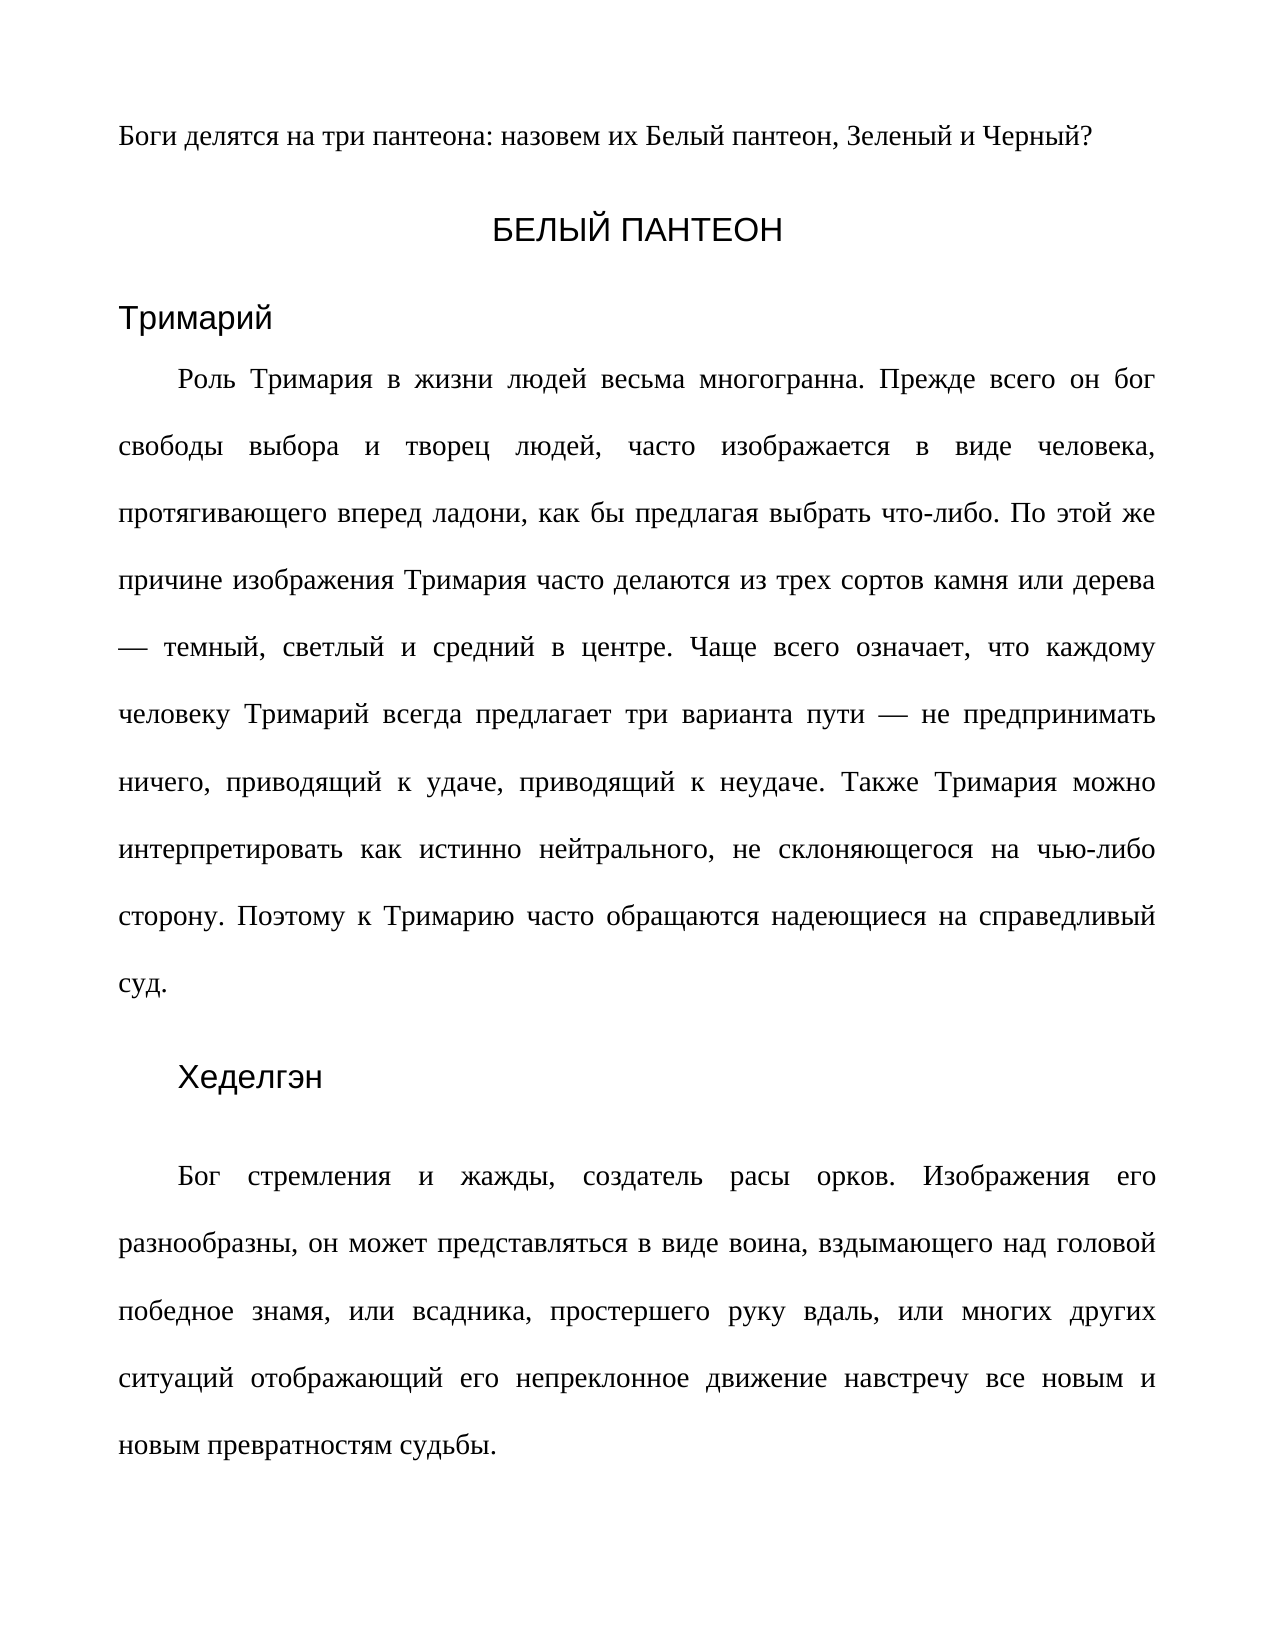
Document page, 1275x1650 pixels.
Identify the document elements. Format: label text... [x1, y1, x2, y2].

text Тримарий [118, 298, 1157, 336]
text БЕЛЫЙ ПАНТЕОН [118, 210, 1157, 248]
text Боги делятся на три пантеона: назовем их Белый пантеон, Зеленый и Черный? [118, 118, 1157, 152]
text Бог стремления и жажды, создатель расы орков. Изображения его разнообразны, он может представляться в виде воина, вздымающего над головой победное знамя, или всадника, простершего руку вдаль, или многих других ситуаций отображающий его непреклонное движение навстречу все новым и новым превратностям судьбы. [118, 1158, 1157, 1460]
text Роль Тримария в жизни людей весьма многогранна. Прежде всего он бог свободы выбора и творец людей, часто изображается в виде человека, протягивающего вперед ладони, как бы предлагая выбрать что-либо. По этой же причине изображения Тримария часто делаются из трех сортов камня или дерева — темный, светлый и средний в центре. Чаще всего означает, что каждому человеку Тримарий всегда предлагает три варианта пути — не предпринимать ничего, приводящий к удаче, приводящий к неудаче. Также Тримария можно интерпретировать как истинно нейтрального, не склоняющегося на чью-либо сторону. Поэтому к Тримарию часто обращаются надеющиеся на справедливый суд. [118, 361, 1157, 998]
text Хеделгэн [118, 1057, 1157, 1095]
